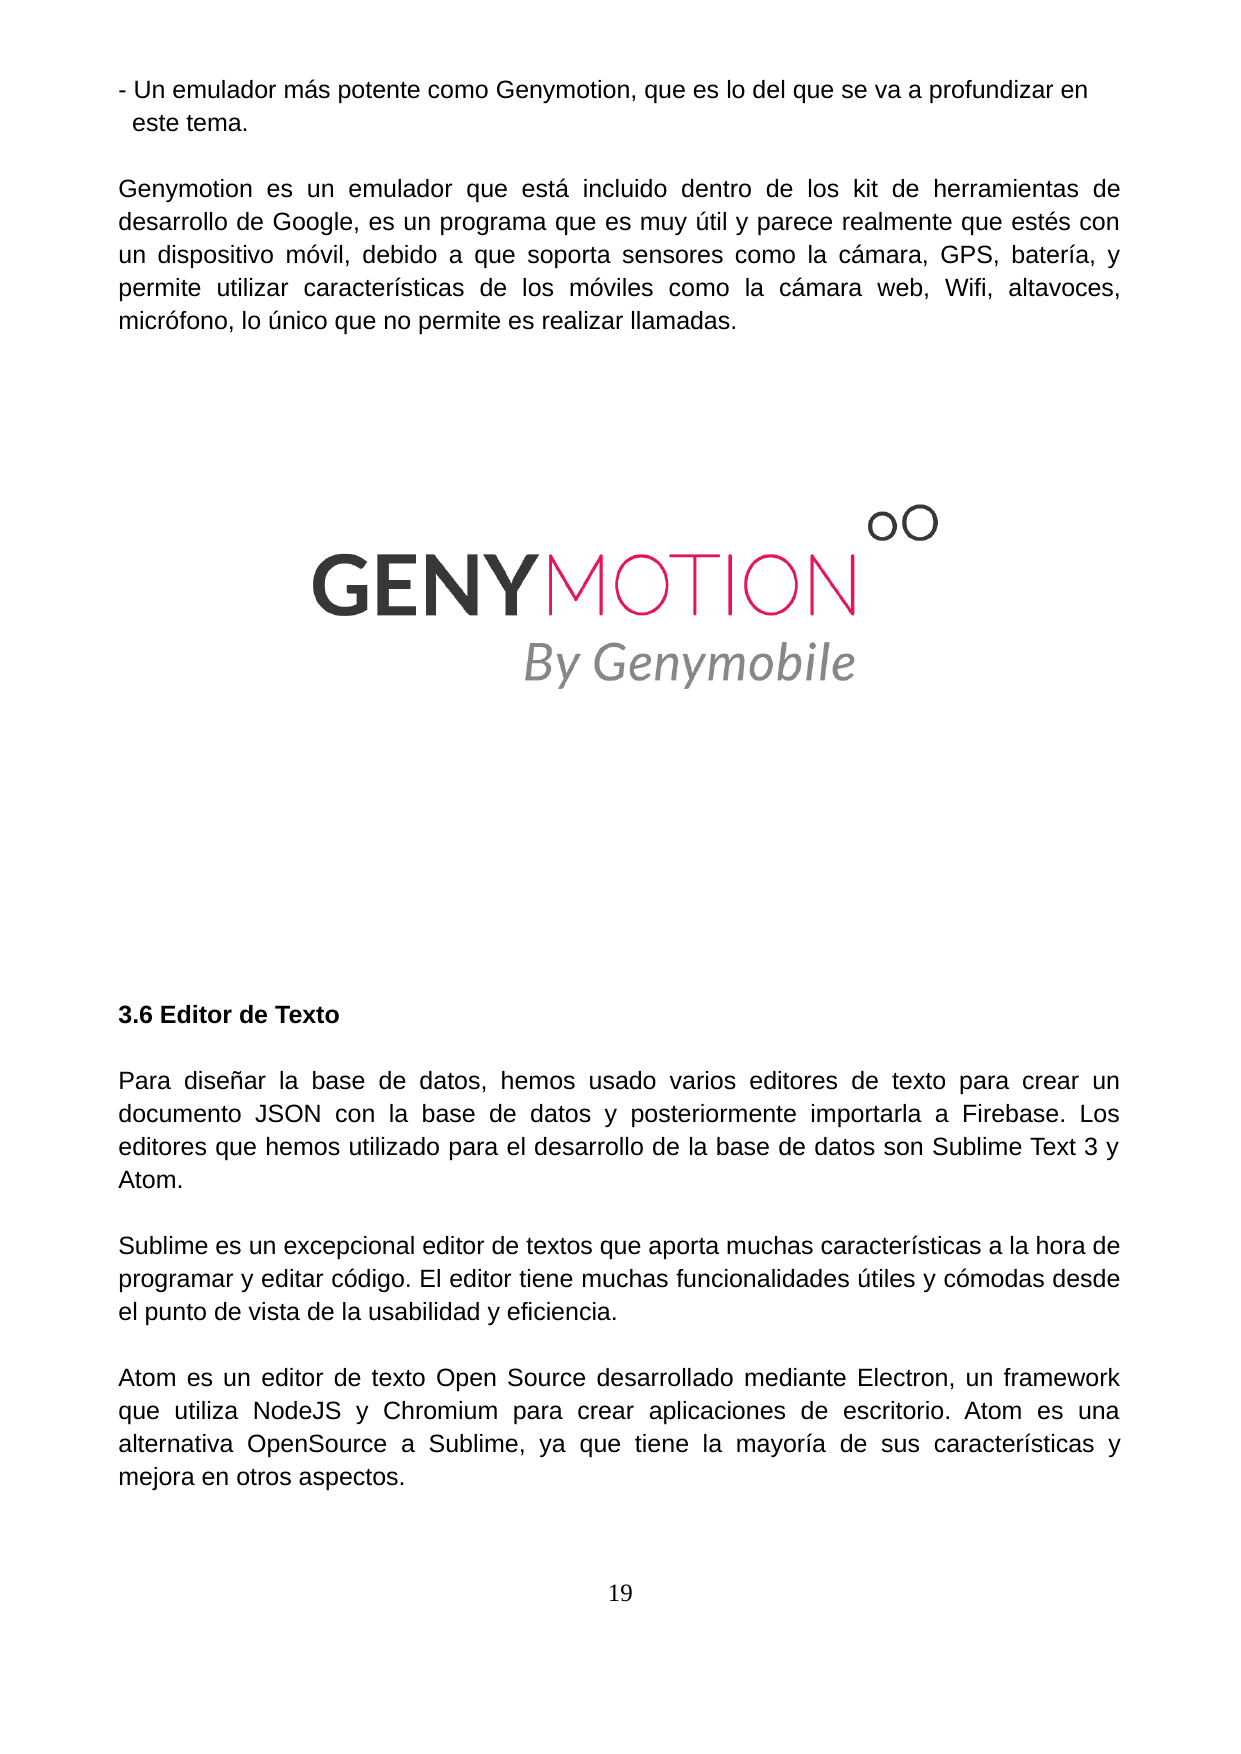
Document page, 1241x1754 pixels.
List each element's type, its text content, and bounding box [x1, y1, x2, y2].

text Atom es un editor de texto Open Source desarrollado mediante Electron, un framework que utiliza NodeJS y Chromium para crear aplicaciones de escritorio. Atom es una alternativa OpenSource a Sublime, ya que tiene la mayoría de sus características y mejora en otros aspectos. [118, 1363, 1122, 1491]
text este tema. [118, 108, 1122, 137]
text - Un emulador más potente como Genymotion, que es lo del que se va a profundizar en [118, 75, 1122, 104]
text Genymotion es un emulador que está incluido dentro de los kit de herramientas de desarrollo de Google, es un programa que es muy útil y parece realmente que estés con un dispositivo móvil, debido a que soporta sensores como la cámara, GPS, batería, y permite utilizar características de los móviles como la cámara web, Wifi, altavoces, micrófono, lo único que no permite es realizar llamadas. [118, 174, 1122, 335]
text Para diseñar la base de datos, hemos usado varios editores de texto para crear un documento JSON con la base de datos y posteriormente importarla a Firebase. Los editores que hemos utilizado para el desarrollo de la base de datos son Sublime Text 3 y Atom. [118, 1066, 1122, 1193]
text Sublime es un excepcional editor de textos que aporta muchas características a la hora de programar y editar código. El editor tiene muchas funcionalidades útiles y cómodas desde el punto de vista de la usabilidad y eficiencia. [118, 1231, 1122, 1326]
text 3.6 Editor de Texto [118, 999, 1122, 1028]
